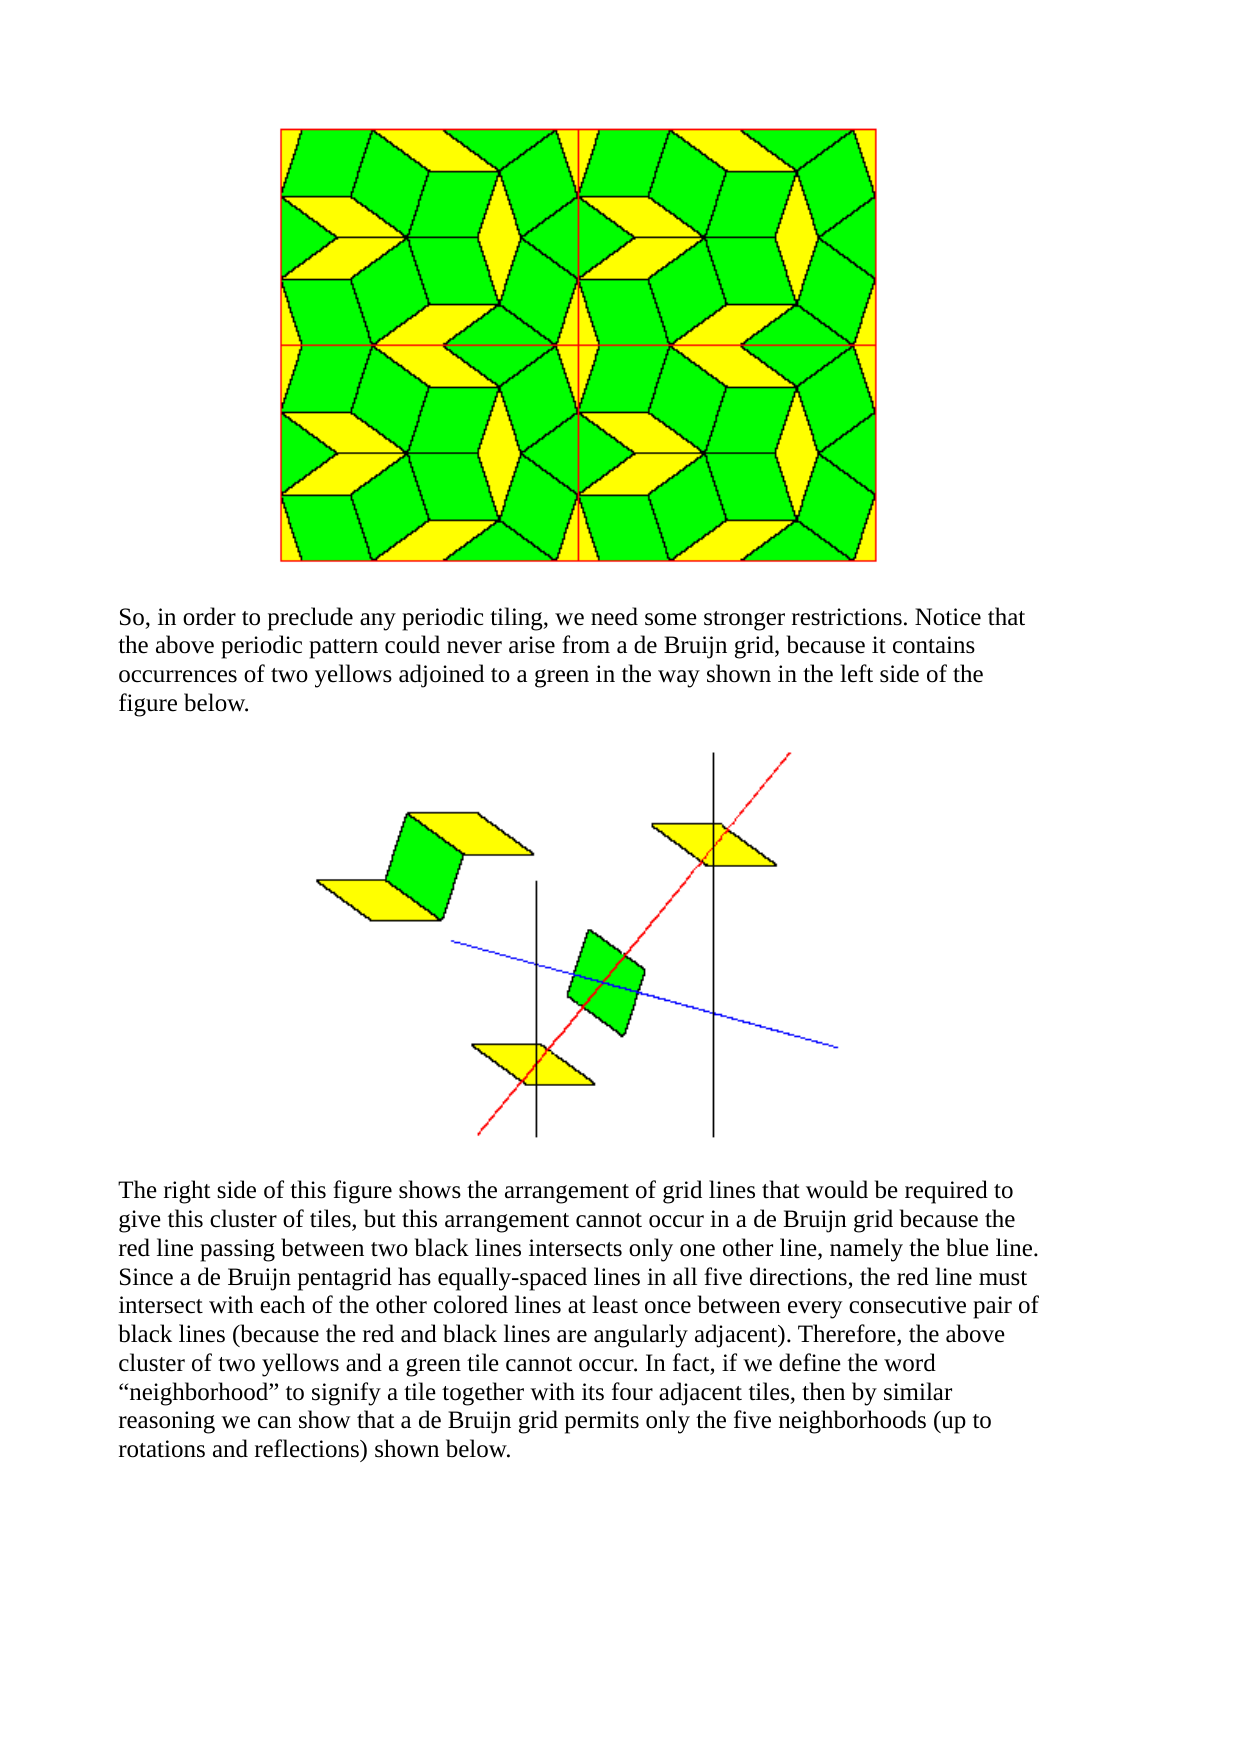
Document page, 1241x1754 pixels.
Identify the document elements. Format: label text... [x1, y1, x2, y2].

table_cell [118, 745, 305, 1147]
table_cell [118, 573, 1040, 602]
table_cell [118, 717, 1040, 745]
table_cell The right side of this figure shows the arrangement of grid lines that would be required to give this cluster of tiles, but this arrangement cannot occur in a de Bruijn grid because the red line passing between two black lines intersects only one other line, namely the blue line. Since a de Bruijn pentagrid has equally-spaced lines in all five directions, the red line must intersect with each of the other colored lines at least once between every consecutive pair of black lines (because the red and black lines are angularly adjacent). Therefore, the above cluster of two yellows and a green tile cannot occur. In fact, if we define the word “neighborhood” to signify a tile together with its four adjacent tiles, then by similar reasoning we can show that a de Bruijn grid permits only the five neighborhoods (up to rotations and reflections) shown below. [118, 1176, 1040, 1463]
picture [268, 118, 890, 573]
table_cell [118, 1463, 1040, 1492]
table_cell [118, 118, 268, 573]
table_cell So, in order to preclude any periodic tiling, we need some stronger restrictions. Notice that the above periodic pattern could never arise from a de Bruijn grid, because it contains occurrences of two yellows adjoined to a green in the way shown in the left side of the figure below. [118, 602, 1040, 717]
table_cell [890, 118, 1040, 573]
table_cell [118, 1147, 1040, 1176]
picture [305, 745, 854, 1147]
table_cell [854, 745, 1040, 1147]
